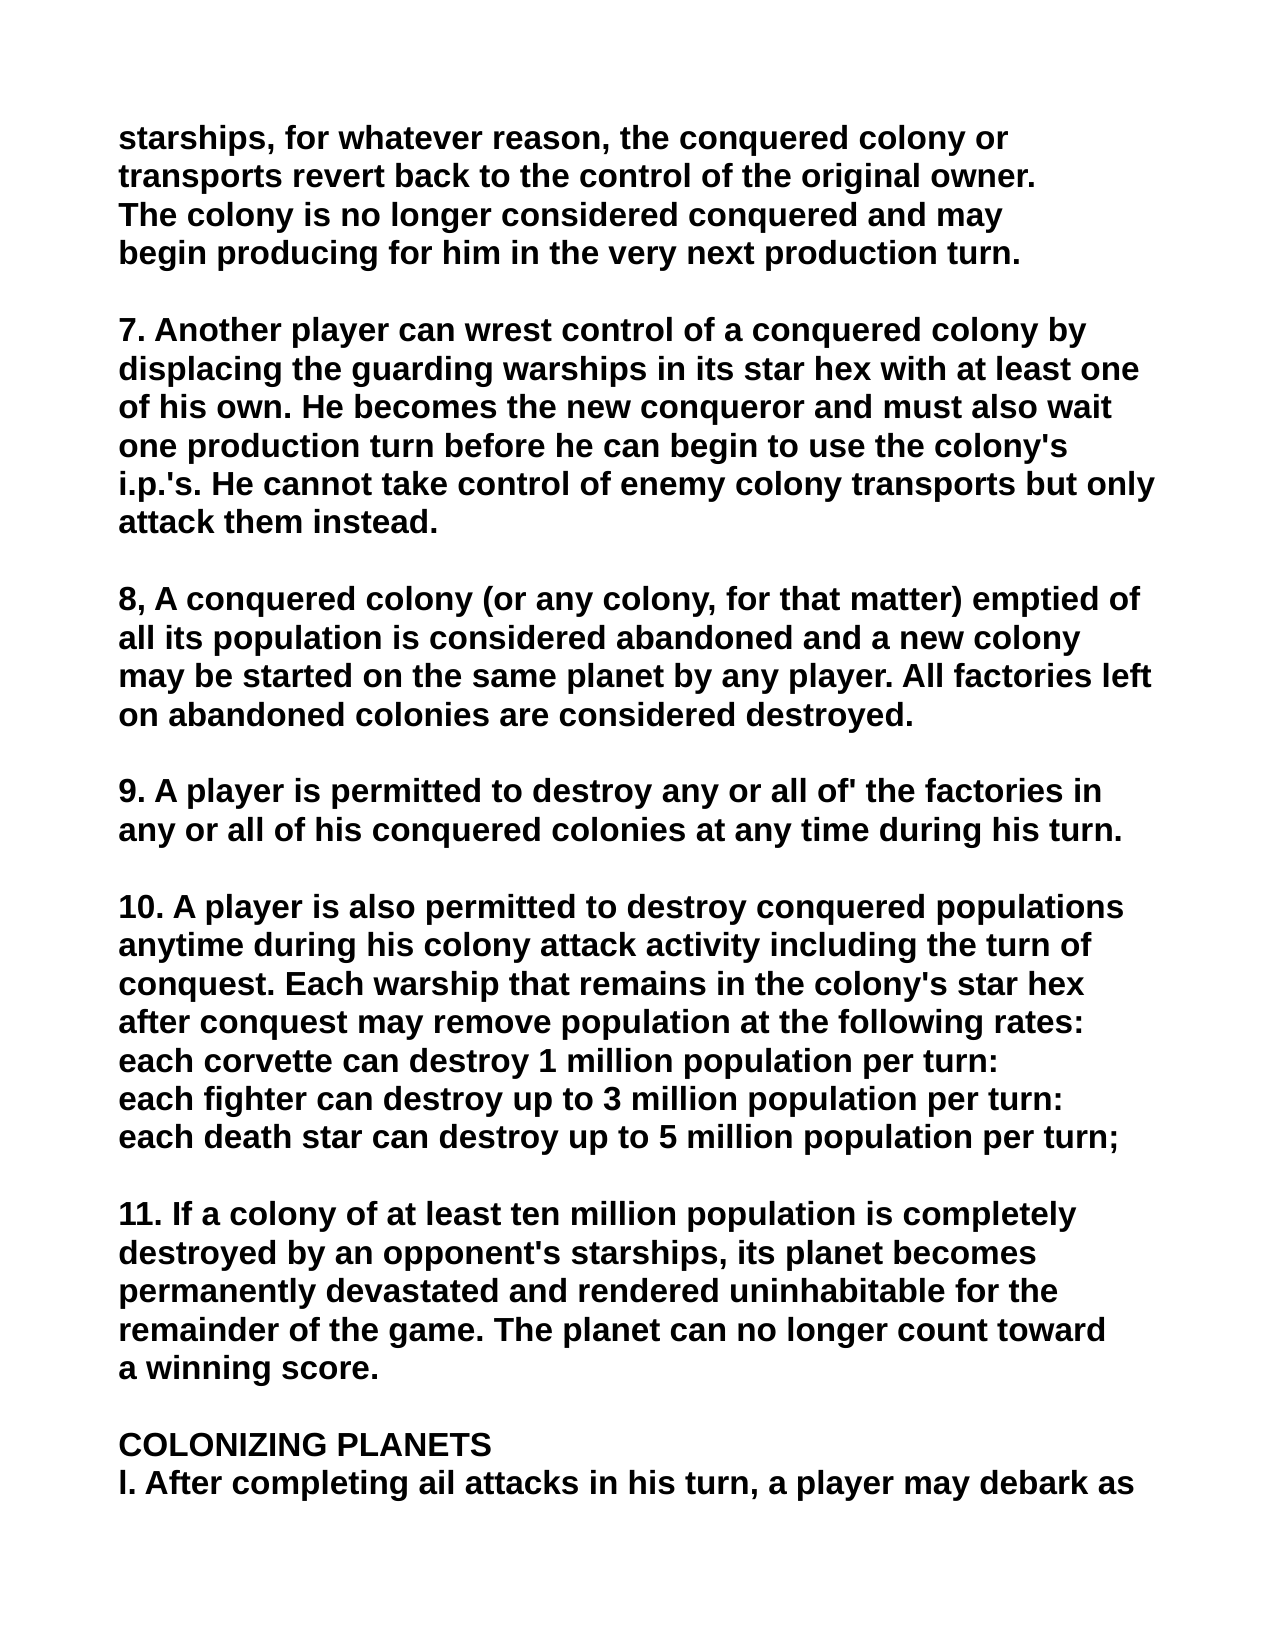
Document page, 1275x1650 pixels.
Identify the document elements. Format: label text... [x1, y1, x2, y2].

text starships, for whatever reason, the conquered colony or transports revert back to the control of the original owner. [118, 118, 1157, 195]
text 8, A conquered colony (or any colony, for that matter) emptied of all its population is considered abandoned and a new colony may be started on the same planet by any player. All factories left [118, 579, 1157, 695]
text The colony is no longer considered conquered and may [118, 195, 1157, 233]
text each corvette can destroy 1 million population per turn: [118, 1041, 1157, 1079]
text 9. A player is permitted to destroy any or all of' the factories in any or all of his conquered colonies at any time during his turn. [118, 772, 1157, 848]
text 7. Another player can wrest control of a conquered colony by displacing the guarding warships in its star hex with at least one of his own. He becomes the new conqueror and must also wait [118, 310, 1157, 426]
text COLONIZING PLANETS [118, 1425, 1157, 1463]
text on abandoned colonies are considered destroyed. [118, 695, 1157, 733]
text 11. If a colony of at least ten million population is completely destroyed by an opponent's starships, its planet becomes permanently devastated and rendered uninhabitable for the remainder of the game. The planet can no longer count toward [118, 1194, 1157, 1348]
text one production turn before he can begin to use the colony's i.p.'s. He cannot take control of enemy colony transports but only attack them instead. [118, 426, 1157, 541]
text a winning score. [118, 1348, 1157, 1387]
text 10. A player is also permitted to destroy conquered populations anytime during his colony attack activity including the turn of conquest. Each warship that remains in the colony's star hex after conquest may remove population at the following rates: [118, 887, 1157, 1041]
text begin producing for him in the very next production turn. [118, 233, 1157, 272]
text l. After completing ail attacks in his turn, a player may debark as [118, 1463, 1157, 1502]
text each fighter can destroy up to 3 million population per turn: [118, 1079, 1157, 1117]
text each death star can destroy up to 5 million population per turn; [118, 1117, 1157, 1156]
